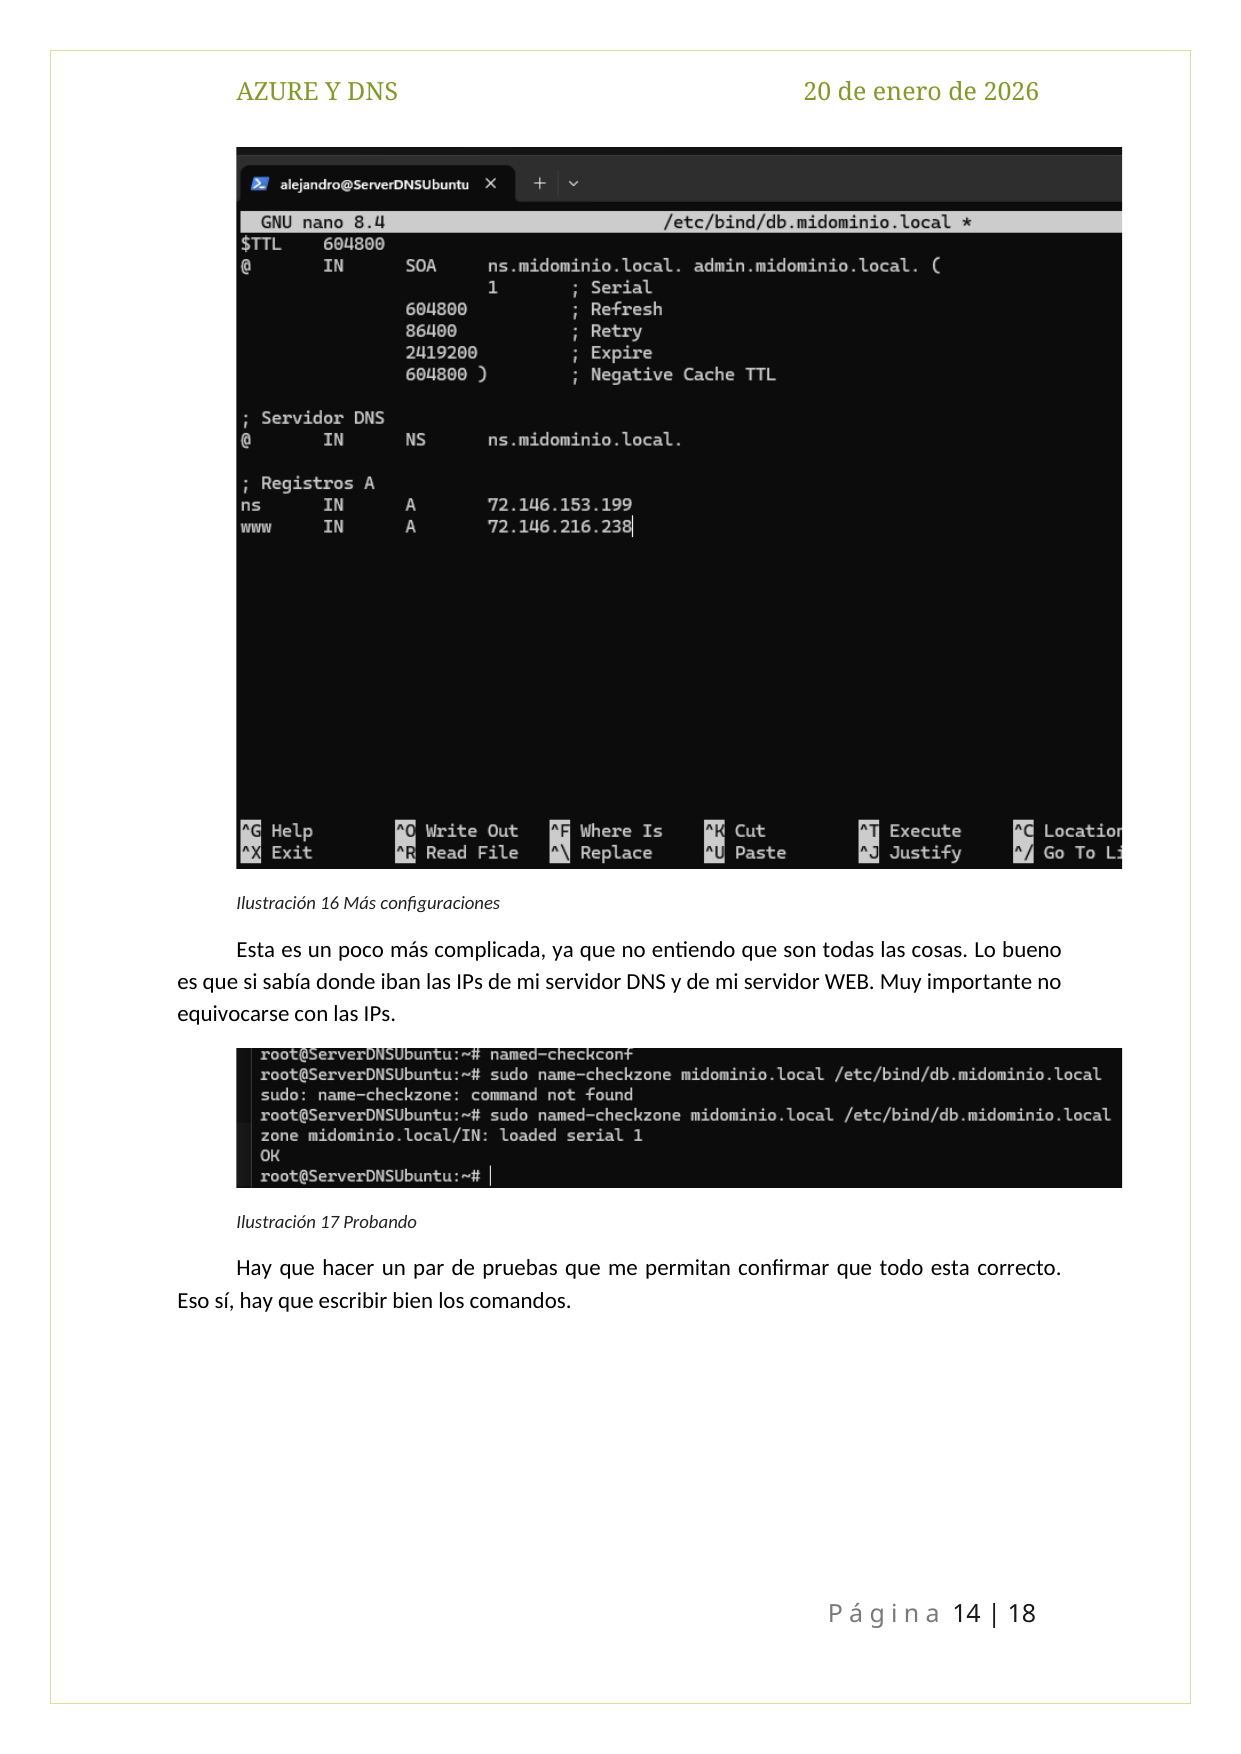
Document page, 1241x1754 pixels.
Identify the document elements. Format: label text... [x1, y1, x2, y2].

text Ilustración 16 Más configuraciones [177, 891, 1063, 914]
text Ilustración 17 Probando [177, 1210, 1063, 1233]
text Hay que hacer un par de pruebas que me permitan confirmar que todo esta correcto. Eso sí, hay que escribir bien los comandos. [177, 1253, 1063, 1314]
text Esta es un poco más complicada, ya que no entiendo que son todas las cosas. Lo bueno es que si sabía donde iban las IPs de mi servidor DNS y de mi servidor WEB. Muy importante no equivocarse con las IPs. [177, 935, 1063, 1027]
